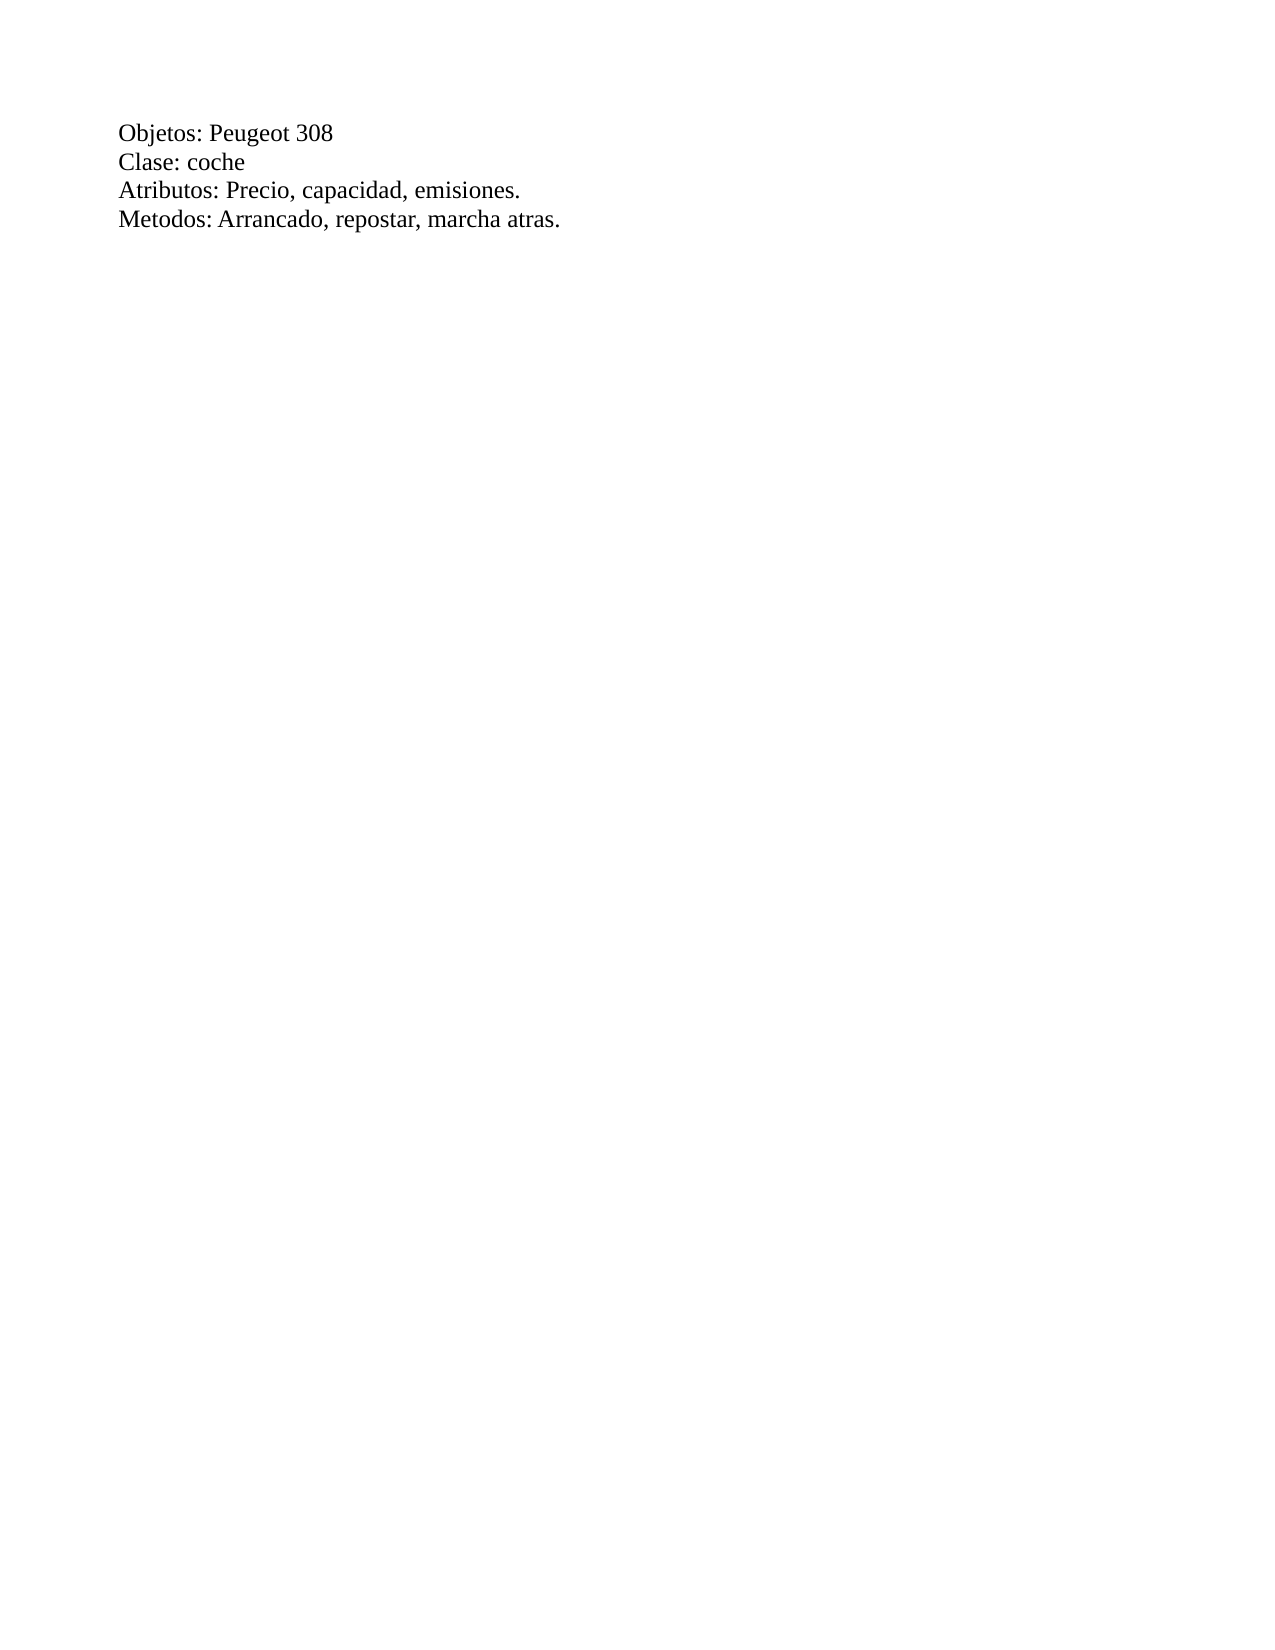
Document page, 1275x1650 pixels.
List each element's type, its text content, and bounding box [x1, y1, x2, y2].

text Clase: coche [118, 147, 1157, 176]
text Objetos: Peugeot 308 [118, 118, 1157, 147]
text Metodos: Arrancado, repostar, marcha atras. [118, 204, 1157, 233]
text Atributos: Precio, capacidad, emisiones. [118, 176, 1157, 204]
